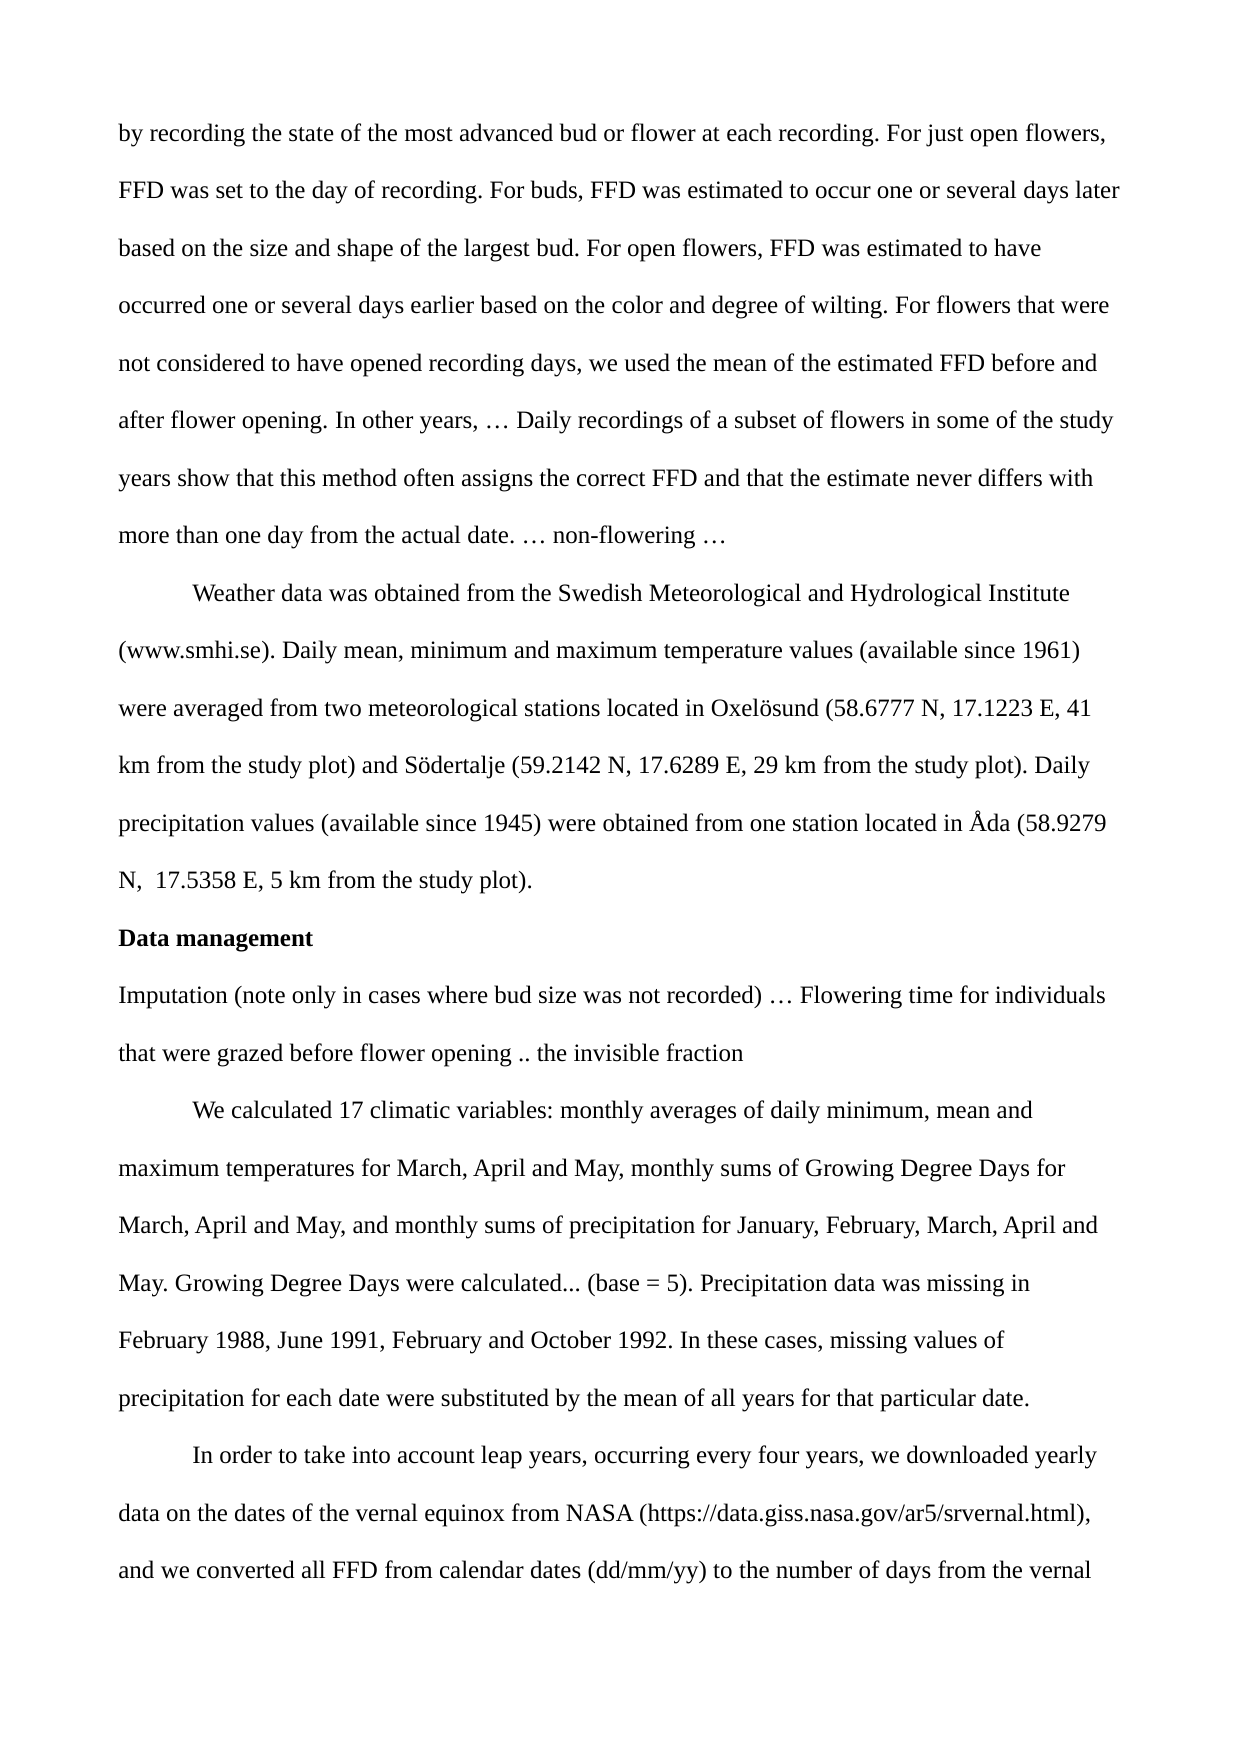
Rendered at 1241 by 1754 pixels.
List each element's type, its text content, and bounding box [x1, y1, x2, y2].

text We calculated 17 climatic variables: monthly averages of daily minimum, mean and maximum temperatures for March, April and May, monthly sums of Growing Degree Days for March, April and May, and monthly sums of precipitation for January, February, March, April and May. Growing Degree Days were calculated... (base = 5). Precipitation data was missing in February 1988, June 1991, February and October 1992. In these cases, missing values of precipitation for each date were substituted by the mean of all years for that particular date. [118, 1096, 1122, 1412]
text Data management [118, 923, 1122, 952]
text In order to take into account leap years, occurring every four years, we downloaded yearly data on the dates of the vernal equinox from NASA (https://data.giss.nasa.gov/ar5/srvernal.html), and we converted all FFD from calendar dates (dd/mm/yy) to the number of days from the vernal [118, 1441, 1122, 1584]
text Weather data was obtained from the Swedish Meteorological and Hydrological Institute (www.smhi.se). Daily mean, minimum and maximum temperature values (available since 1961) were averaged from two meteorological stations located in Oxelösund (58.6777 N, 17.1223 E, 41 km from the study plot) and Södertalje (59.2142 N, 17.6289 E, 29 km from the study plot). Daily precipitation values (available since 1945) were obtained from one station located in Åda (58.9279 N, 17.5358 E, 5 km from the study plot). [118, 578, 1122, 894]
text by recording the state of the most advanced bud or flower at each recording. For just open flowers, FFD was set to the day of recording. For buds, FFD was estimated to occur one or several days later based on the size and shape of the largest bud. For open flowers, FFD was estimated to have occurred one or several days earlier based on the color and degree of wilting. For flowers that were not considered to have opened recording days, we used the mean of the estimated FFD before and after flower opening. In other years, … Daily recordings of a subset of flowers in some of the study years show that this method often assigns the correct FFD and that the estimate never differs with more than one day from the actual date. … non-flowering … [118, 118, 1122, 549]
text Imputation (note only in cases where bud size was not recorded) … Flowering time for individuals that were grazed before flower opening .. the invisible fraction [118, 981, 1122, 1067]
